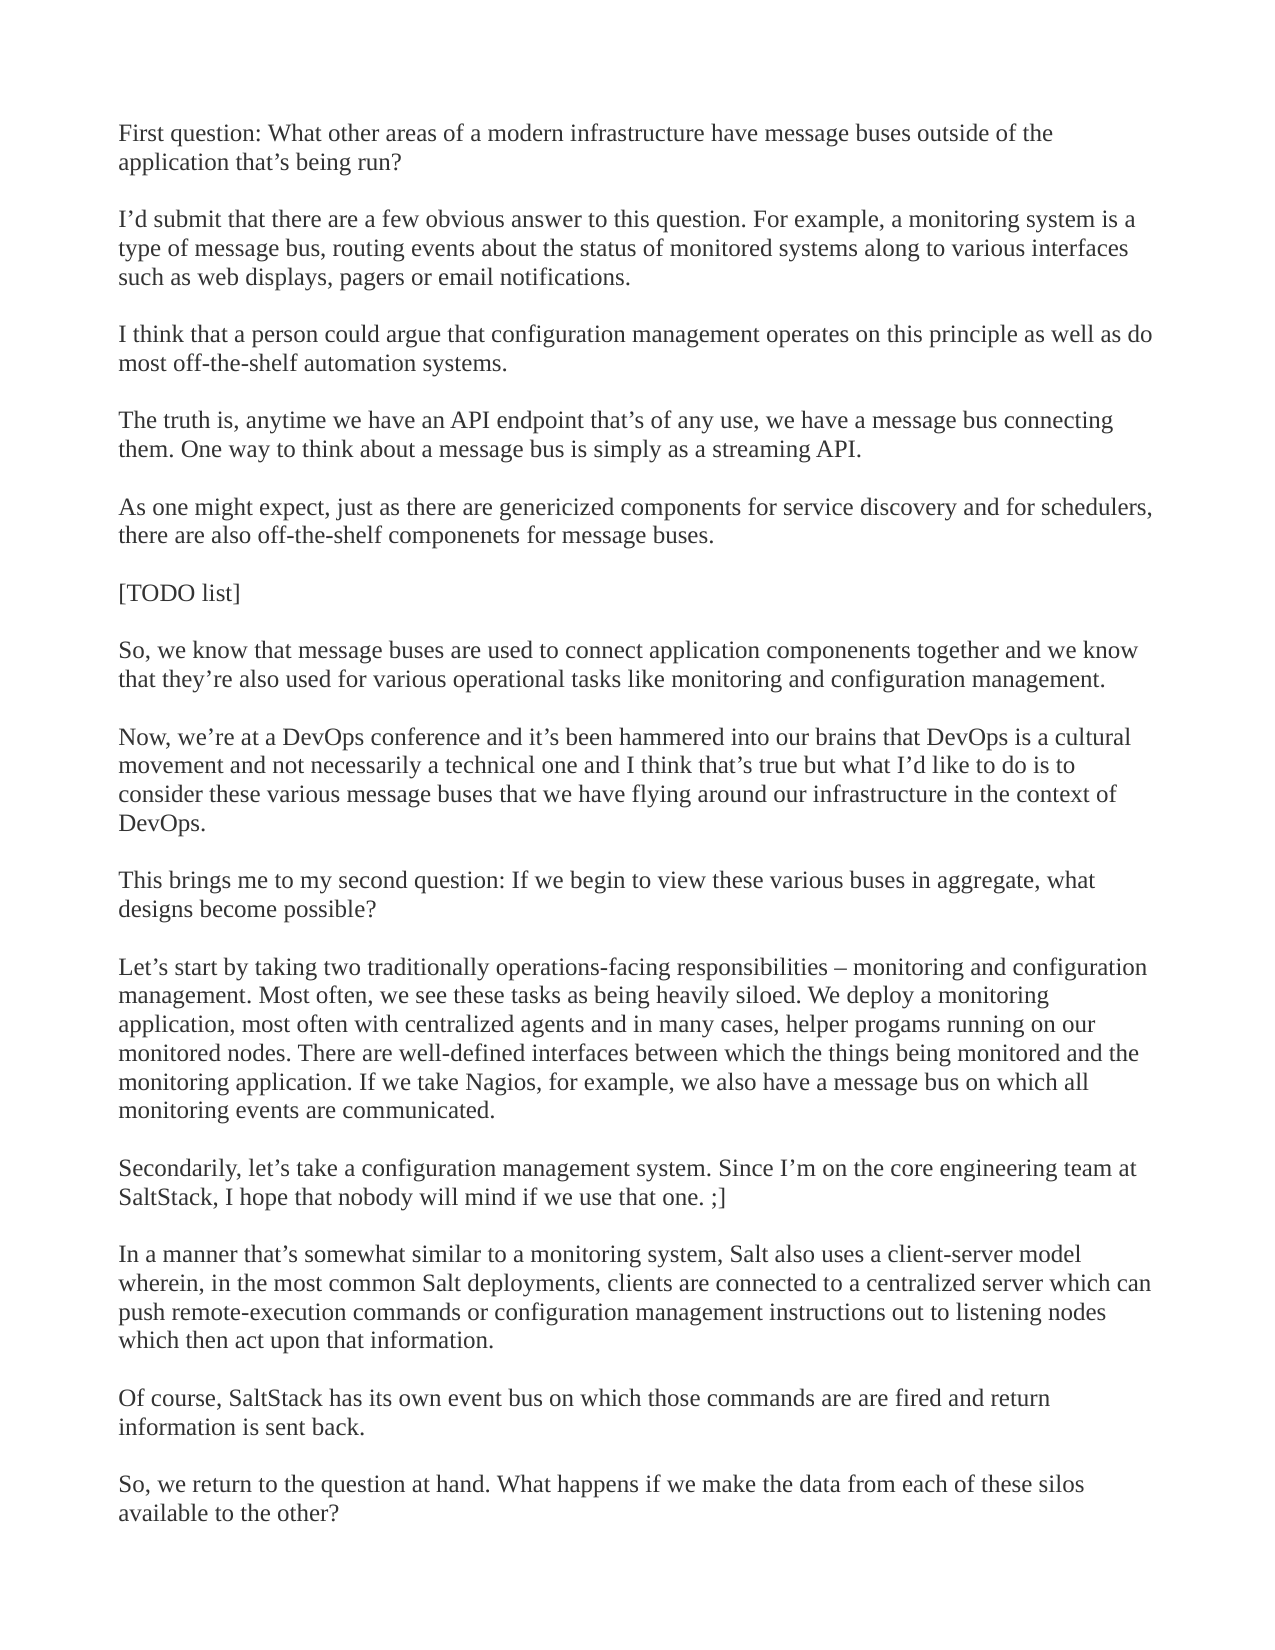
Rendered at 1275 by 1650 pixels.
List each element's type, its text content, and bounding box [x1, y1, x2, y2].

text I think that a person could argue that configuration management operates on this principle as well as do most off-the-shelf automation systems. [118, 319, 1157, 377]
text First question: What other areas of a modern infrastructure have message buses outside of the application that’s being run? [118, 118, 1157, 176]
text This brings me to my second question: If we begin to view these various buses in aggregate, what designs become possible? [118, 866, 1157, 923]
text [TODO list] [118, 578, 1157, 607]
text In a manner that’s somewhat similar to a monitoring system, Salt also uses a client-server model wherein, in the most common Salt deployments, clients are connected to a centralized server which can push remote-execution commands or configuration management instructions out to listening nodes which then act upon that information. [118, 1239, 1157, 1354]
text I’d submit that there are a few obvious answer to this question. For example, a monitoring system is a type of message bus, routing events about the status of monitored systems along to various interfaces such as web displays, pagers or email notifications. [118, 204, 1157, 291]
text Secondarily, let’s take a configuration management system. Since I’m on the core engineering team at SaltStack, I hope that nobody will mind if we use that one. ;] [118, 1153, 1157, 1211]
text Now, we’re at a DevOps conference and it’s been hammered into our brains that DevOps is a cultural movement and not necessarily a technical one and I think that’s true but what I’d like to do is to consider these various message buses that we have flying around our infrastructure in the context of DevOps. [118, 722, 1157, 837]
text So, we know that message buses are used to connect application componenents together and we know that they’re also used for various operational tasks like monitoring and configuration management. [118, 636, 1157, 693]
text As one might expect, just as there are genericized components for service discovery and for schedulers, there are also off-the-shelf componenets for message buses. [118, 492, 1157, 549]
text Let’s start by taking two traditionally operations-facing responsibilities – monitoring and configuration management. Most often, we see these tasks as being heavily siloed. We deploy a monitoring application, most often with centralized agents and in many cases, helper progams running on our monitored nodes. There are well-defined interfaces between which the things being monitored and the monitoring application. If we take Nagios, for example, we also have a message bus on which all monitoring events are communicated. [118, 952, 1157, 1124]
text So, we return to the question at hand. What happens if we make the data from each of these silos available to the other? [118, 1469, 1157, 1527]
text The truth is, anytime we have an API endpoint that’s of any use, we have a message bus connecting them. One way to think about a message bus is simply as a streaming API. [118, 406, 1157, 463]
text Of course, SaltStack has its own event bus on which those commands are are fired and return information is sent back. [118, 1383, 1157, 1441]
